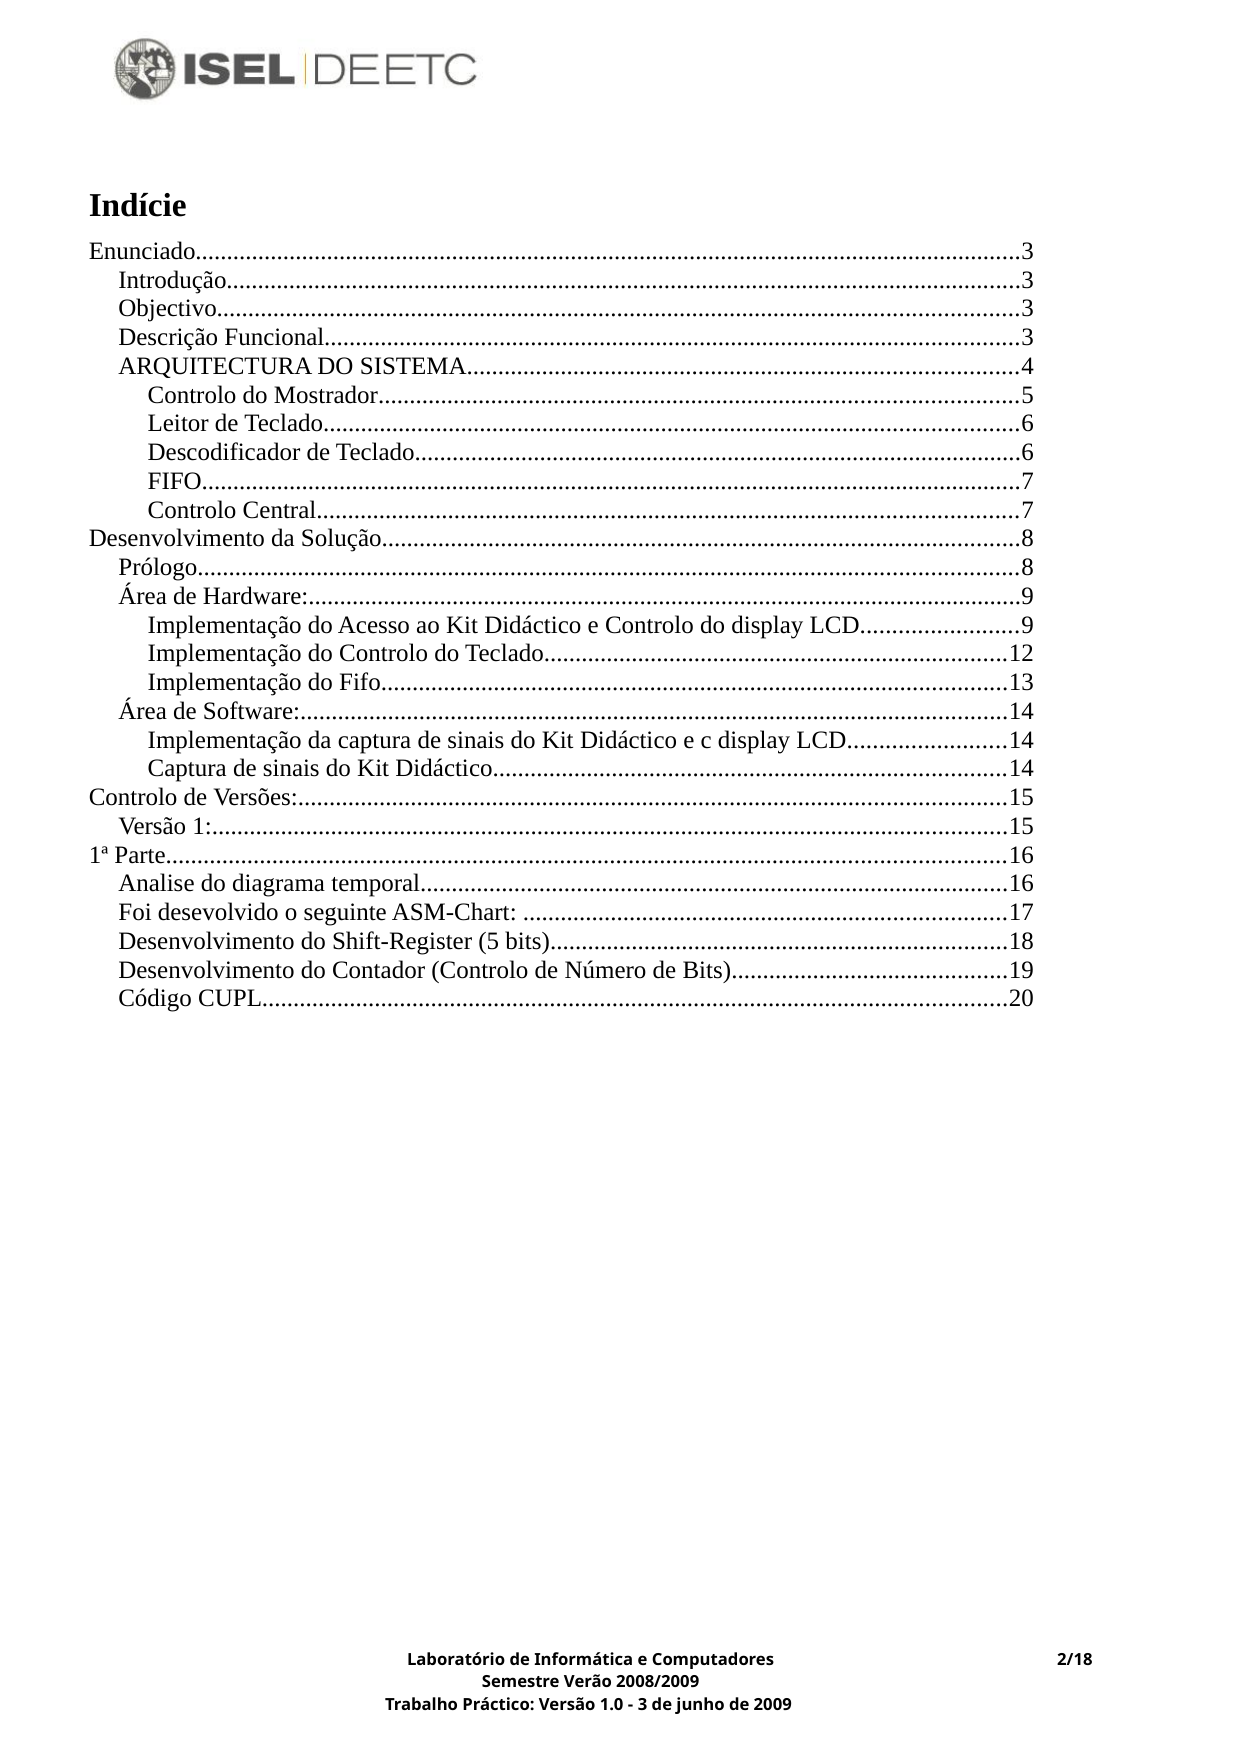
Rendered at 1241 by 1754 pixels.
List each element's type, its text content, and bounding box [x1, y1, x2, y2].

text Analise do diagrama temporal 16 [118, 868, 1152, 897]
text Área de Software: 14 [118, 696, 1152, 725]
text Versão 1: 15 [118, 811, 1152, 840]
text Desenvolvimento do Shift-Register (5 bits) 18 [118, 926, 1152, 955]
text Prólogo 8 [118, 552, 1152, 581]
text FIFO 7 [147, 466, 1152, 495]
text Implementação do Controlo do Teclado 12 [147, 638, 1152, 667]
text Enunciado 3 [88, 236, 1152, 265]
text Descodificador de Teclado 6 [147, 437, 1152, 466]
text Leitor de Teclado 6 [147, 408, 1152, 437]
text Objectivo 3 [118, 293, 1152, 322]
text Implementação do Acesso ao Kit Didáctico e Controlo do display LCD. 9 [147, 610, 1152, 638]
subtitle Indície [88, 185, 1152, 223]
text Área de Hardware: 9 [118, 581, 1152, 610]
text Captura de sinais do Kit Didáctico 14 [147, 753, 1152, 782]
picture [105, 24, 507, 125]
text Implementação do Fifo 13 [147, 667, 1152, 696]
text Implementação da captura de sinais do Kit Didáctico e c display LCD 14 [147, 725, 1152, 753]
text Código CUPL 20 [118, 983, 1152, 1012]
text Desenvolvimento da Solução 8 [88, 523, 1152, 552]
text Controlo Central 7 [147, 495, 1152, 523]
text Desenvolvimento do Contador (Controlo de Número de Bits) 19 [118, 955, 1152, 983]
text Introdução 3 [118, 265, 1152, 293]
text Descrição Funcional 3 [118, 322, 1152, 351]
text 1ª Parte 16 [88, 840, 1152, 868]
text Controlo do Mostrador 5 [147, 380, 1152, 408]
text ARQUITECTURA DO SISTEMA 4 [118, 351, 1152, 380]
text Foi desevolvido o seguinte ASM-Chart: 17 [118, 897, 1152, 926]
text Controlo de Versões: 15 [88, 782, 1152, 811]
